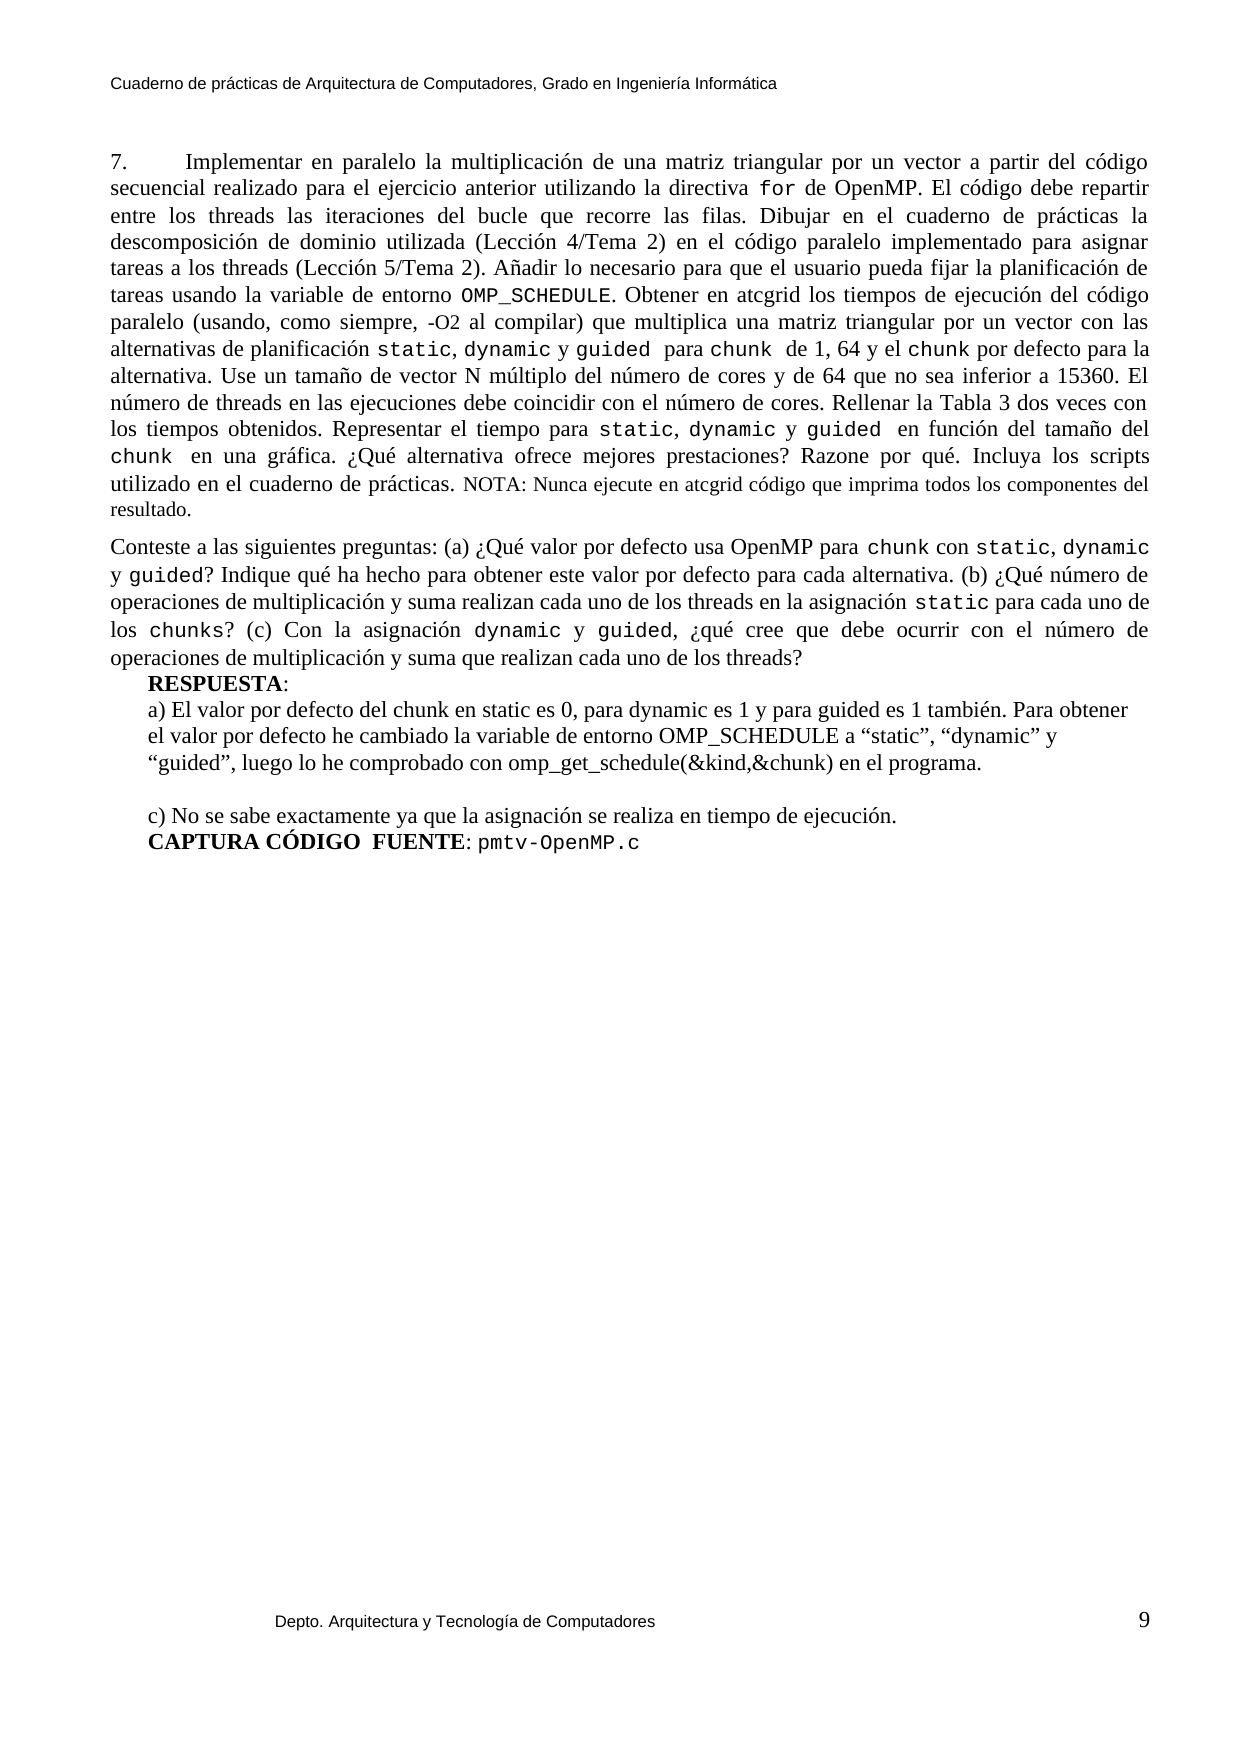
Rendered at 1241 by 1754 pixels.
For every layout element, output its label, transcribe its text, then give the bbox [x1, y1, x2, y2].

text CAPTURA CÓDIGO FUENTE: pmtv-OpenMP.c [148, 828, 1150, 856]
list Implementar en paralelo la multiplicación de una matriz triangular por un vector a partir del código secuencial realizado para el ejercicio anterior utilizando la directiva for de OpenMP. El código debe repartir entre los threads las iteraciones del bucle que recorre las filas. Dibujar en el cuaderno de prácticas la descomposición de dominio utilizada (Lección 4/Tema 2) en el código paralelo implementado para asignar tareas a los threads (Lección 5/Tema 2). Añadir lo necesario para que el usuario pueda fijar la planificación de tareas usando la variable de entorno OMP_SCHEDULE. Obtener en atcgrid los tiempos de ejecución del código paralelo (usando, como siempre, -O2 al compilar) que multiplica una matriz triangular por un vector con las alternativas de planificación static, dynamic y guided para chunk de 1, 64 y el chunk por defecto para la alternativa. Use un tamaño de vector N múltiplo del número de cores y de 64 que no sea inferior a 15360. El número de threads en las ejecuciones debe coincidir con el número de cores. Rellenar la Tabla 3 dos veces con los tiempos obtenidos. Representar el tiempo para static, dynamic y guided en función del tamaño del chunk en una gráfica. ¿Qué alternativa ofrece mejores prestaciones? Razone por qué. Incluya los scripts utilizado en el cuaderno de prácticas. NOTA: Nunca ejecute en atcgrid código que imprima todos los componentes del resultado. [110, 148, 1150, 521]
text RESPUESTA: [148, 670, 1150, 696]
list Conteste a las siguientes preguntas: (a) ¿Qué valor por defecto usa OpenMP para chunk con static, dynamic y guided? Indique qué ha hecho para obtener este valor por defecto para cada alternativa. (b) ¿Qué número de operaciones de multiplicación y suma realizan cada uno de los threads en la asignación static para cada uno de los chunks? (c) Con la asignación dynamic y guided, ¿qué cree que debe ocurrir con el número de operaciones de multiplicación y suma que realizan cada uno de los threads? [110, 533, 1150, 670]
text c) No se sabe exactamente ya que la asignación se realiza en tiempo de ejecución. [148, 802, 1150, 828]
text a) El valor por defecto del chunk en static es 0, para dynamic es 1 y para guided es 1 también. Para obtener el valor por defecto he cambiado la variable de entorno OMP_SCHEDULE a “static”, “dynamic” y “guided”, luego lo he comprobado con omp_get_schedule(&kind,&chunk) en el programa. [148, 696, 1150, 775]
